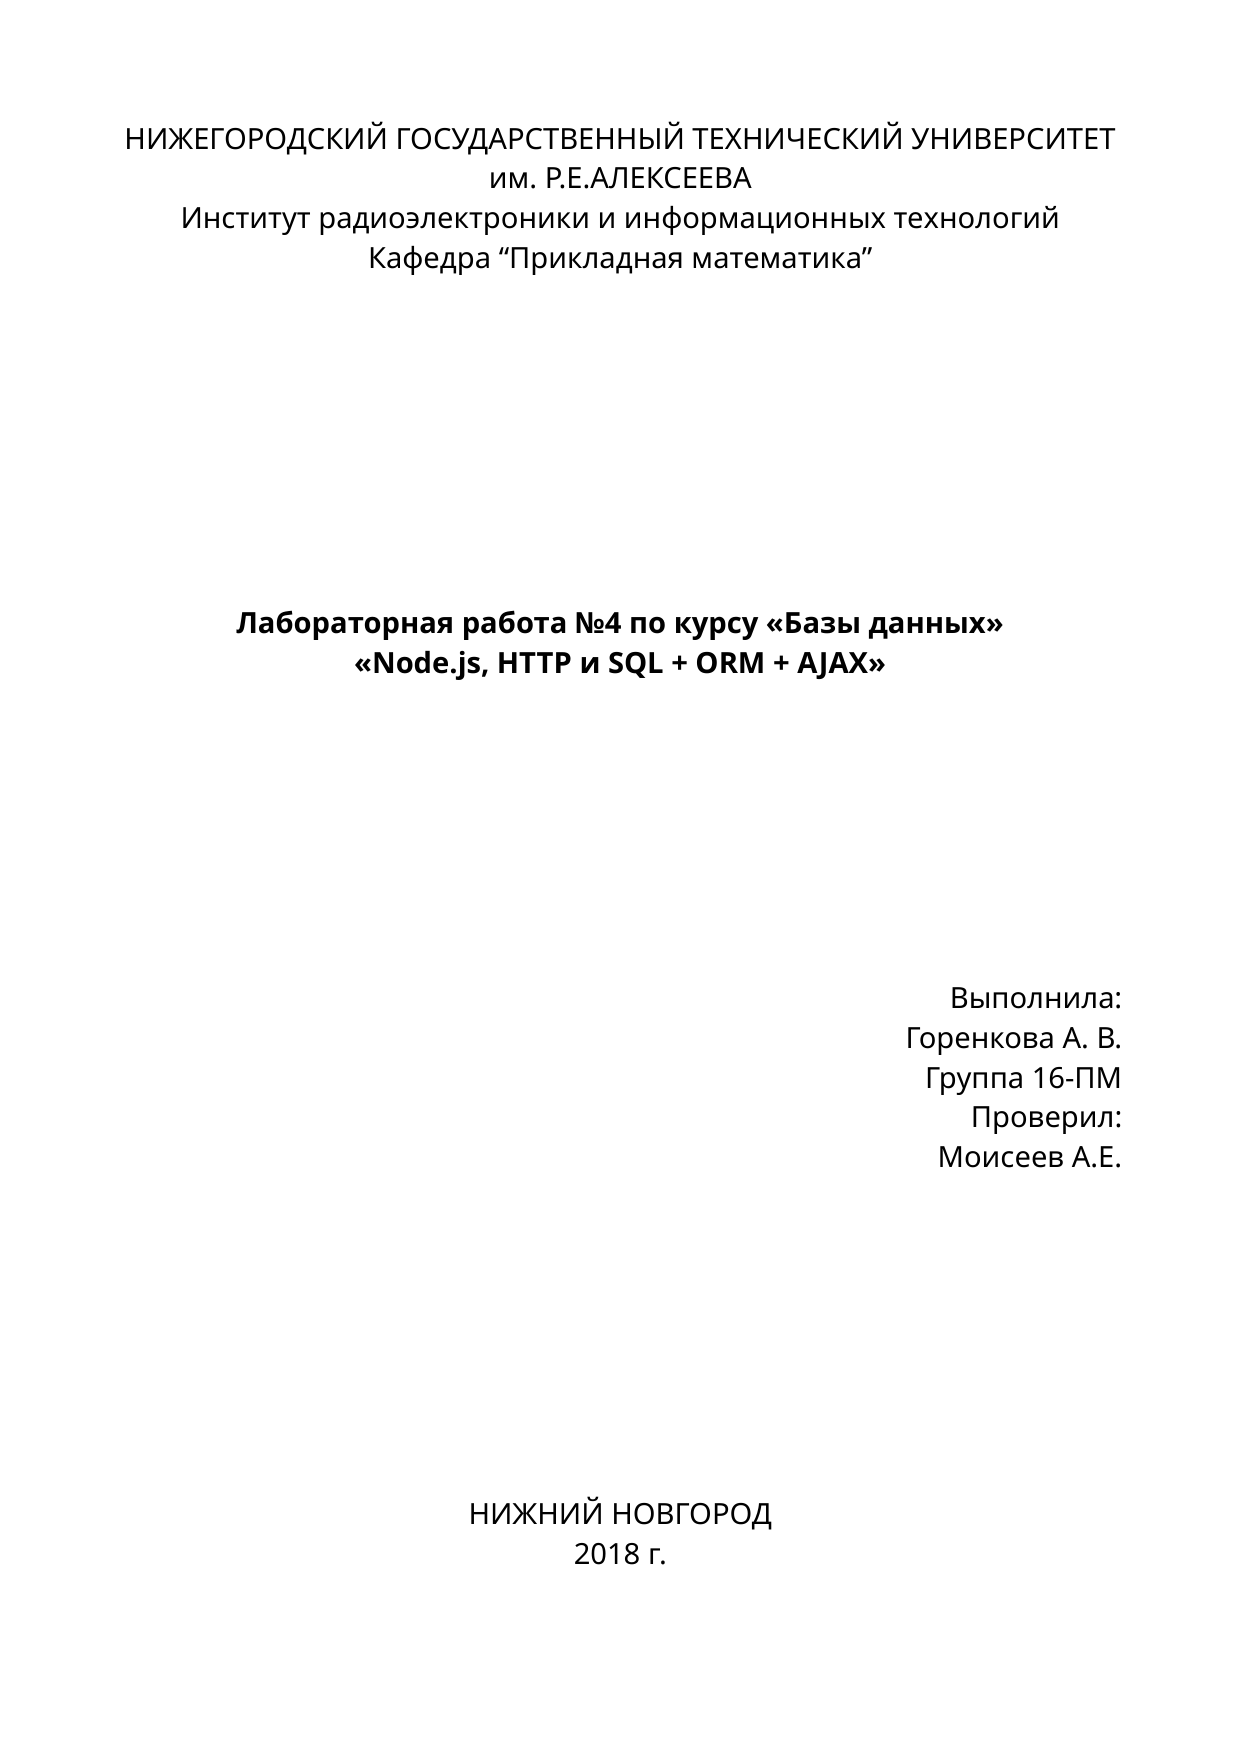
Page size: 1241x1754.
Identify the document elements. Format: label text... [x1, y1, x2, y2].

text НИЖНИЙ НОВГОРОД [118, 1494, 1122, 1533]
text Группа 16-ПМ [118, 1057, 1122, 1097]
text НИЖЕГОРОДСКИЙ ГОСУДАРСТВЕННЫЙ ТЕХНИЧЕСКИЙ УНИВЕРСИТЕТ им. Р.Е.АЛЕКСЕЕВА [118, 118, 1122, 197]
text Горенкова А. В. [118, 1017, 1122, 1057]
text Моисеев А.Е. [118, 1136, 1122, 1176]
text «Node.js, HTTP и SQL + ORM + AJAX» [118, 642, 1122, 682]
text Лабораторная работа №4 по курсу «Базы данных» [118, 603, 1122, 642]
text Кафедра “Прикладная математика” [118, 237, 1122, 277]
text 2018 г. [118, 1533, 1122, 1573]
text Проверил: [118, 1097, 1122, 1136]
text Выполнила: [118, 978, 1122, 1017]
text Институт радиоэлектроники и информационных технологий [118, 197, 1122, 237]
